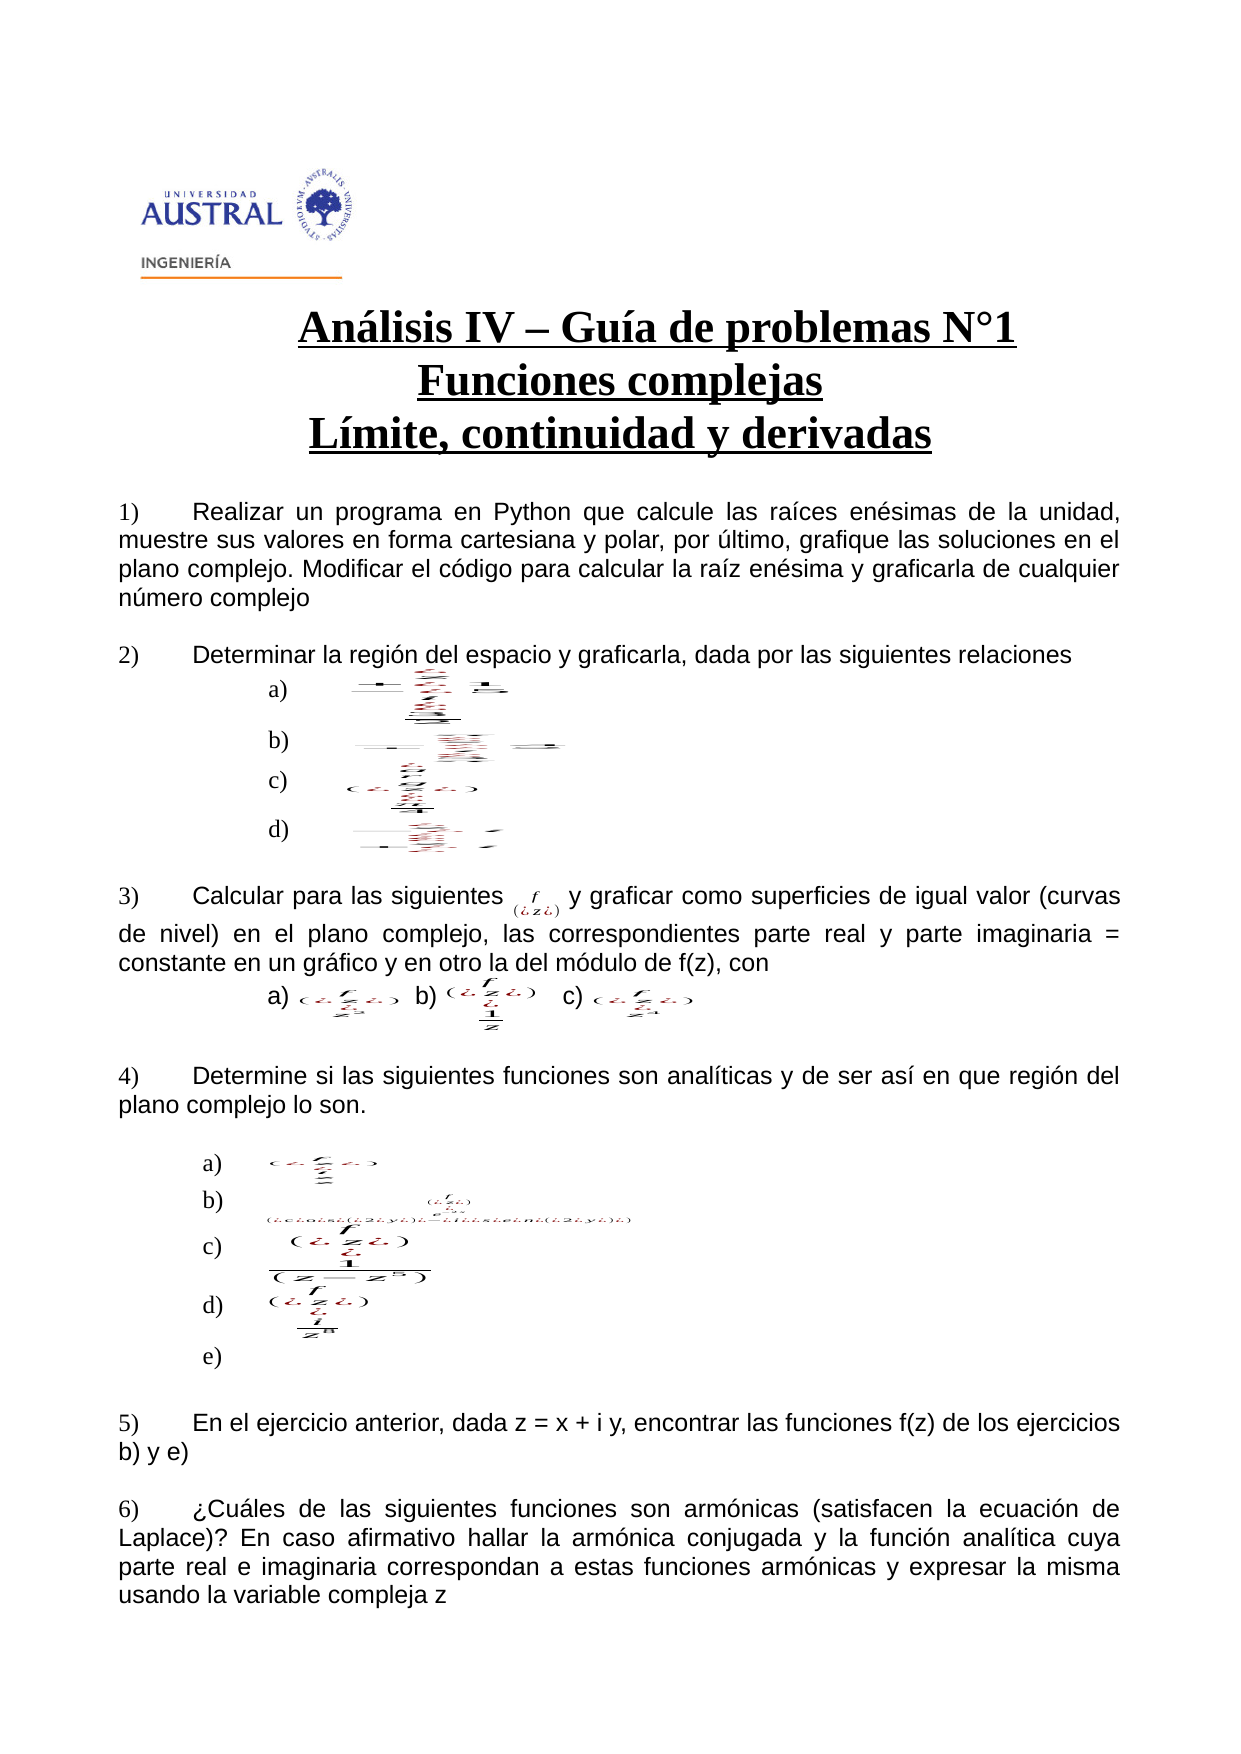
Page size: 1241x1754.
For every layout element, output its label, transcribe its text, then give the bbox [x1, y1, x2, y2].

text Análisis IV – Guía de problemas N°1 [118, 300, 1122, 353]
list Determinar la región del espacio y graficarla, dada por las siguientes relaciones [118, 640, 1122, 669]
list Realizar un programa en Python que calcule las raíces enésimas de la unidad, muestre sus valores en forma cartesiana y polar, por último, grafique las soluciones en el plano complejo. Modificar el código para calcular la raíz enésima y graficarla de cualquier número complejo [118, 497, 1122, 612]
text Límite, continuidad y derivadas [118, 406, 1122, 458]
list ¿Cuáles de las siguientes funciones son armónicas (satisfacen la ecuación de Laplace)? En caso afirmativo hallar la armónica conjugada y la función analítica cuya parte real e imaginaria correspondan a estas funciones armónicas y expresar la misma usando la variable compleja z [118, 1494, 1122, 1609]
list En el ejercicio anterior, dada z = x + i y, encontrar las funciones f(z) de los ejercicios b) y e) [118, 1408, 1122, 1465]
text a) b) c) [193, 976, 1122, 1032]
text Funciones complejas [118, 353, 1122, 406]
list Calcular para las siguientes y graficar como superficies de igual valor (curvas de nivel) en el plano complejo, las correspondientes parte real y parte imaginaria = constante en un gráfico y en otro la del módulo de f(z), con [118, 881, 1122, 976]
list Determine si las siguientes funciones son analíticas y de ser así en que región del plano complejo lo son. [118, 1061, 1122, 1119]
